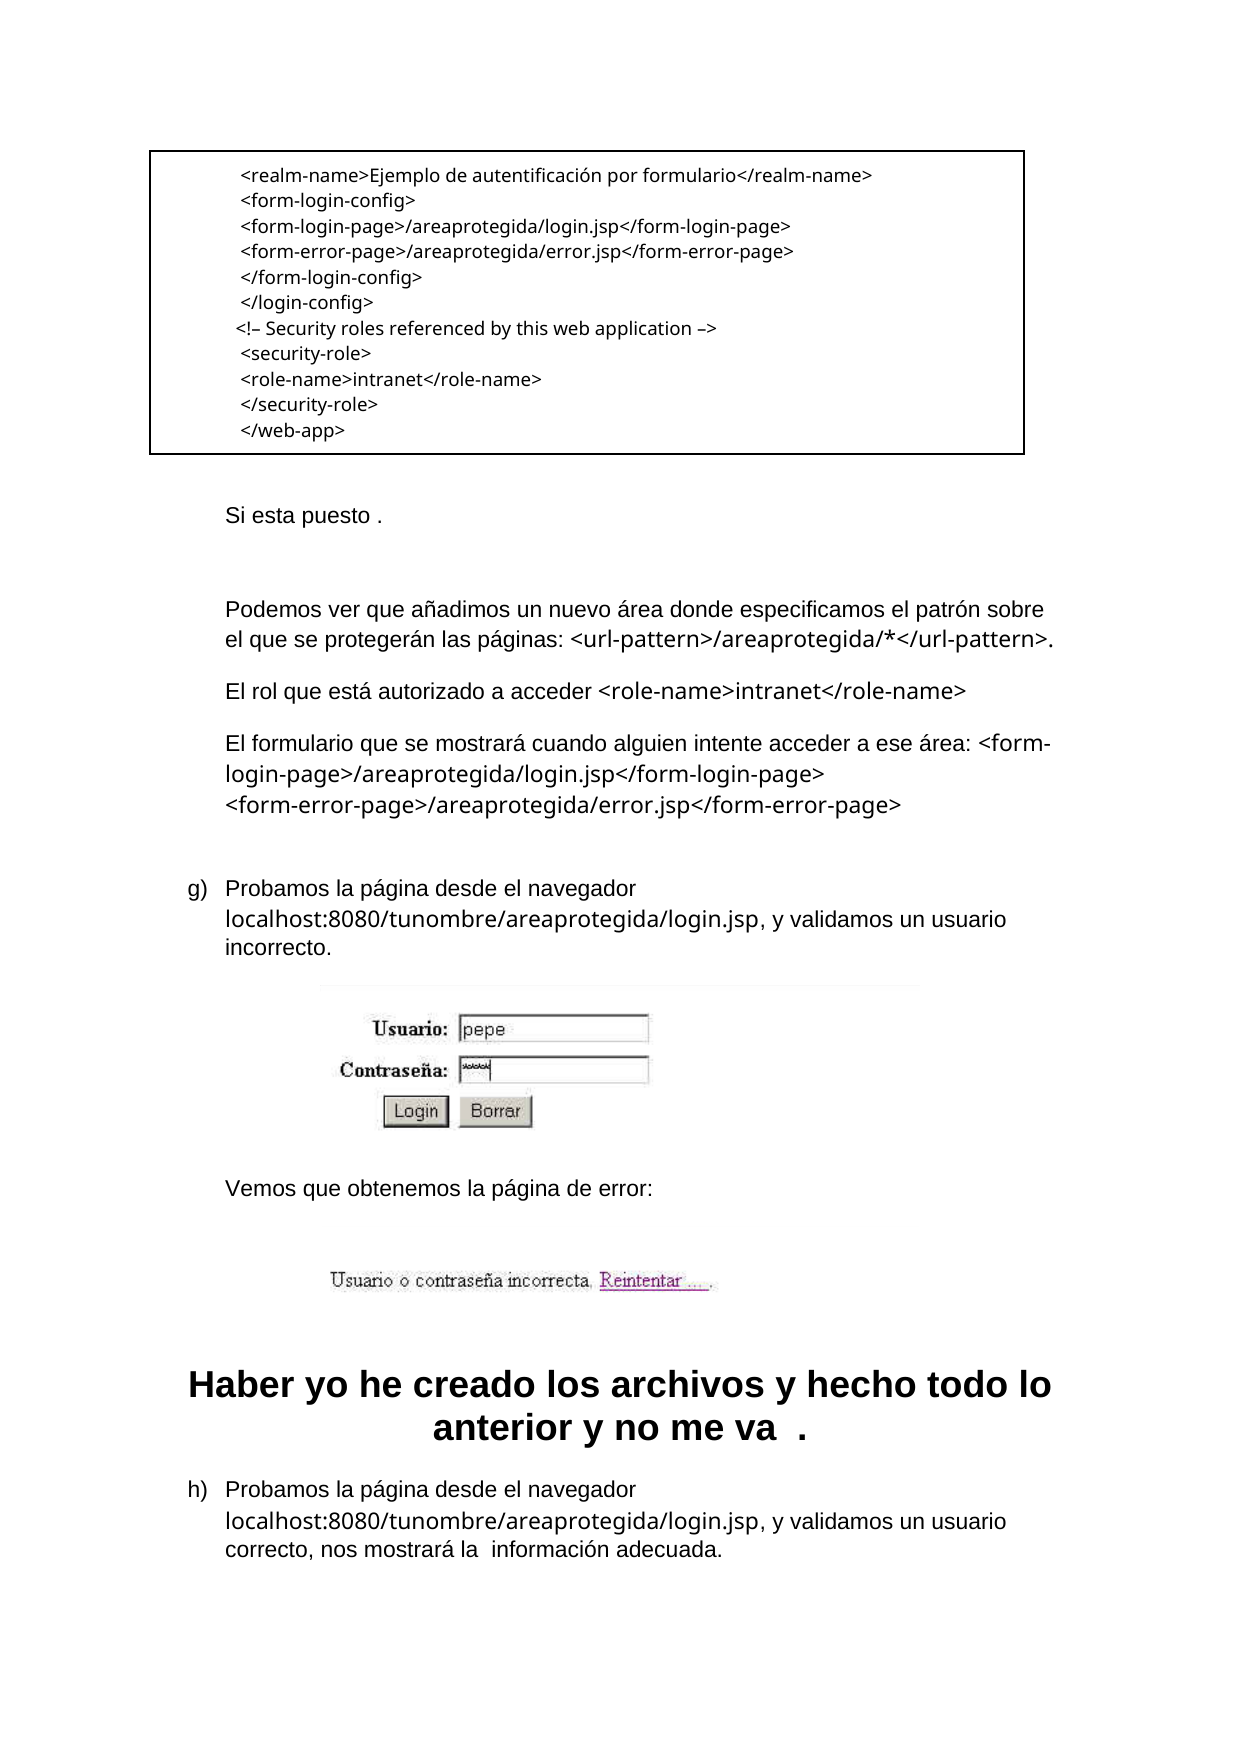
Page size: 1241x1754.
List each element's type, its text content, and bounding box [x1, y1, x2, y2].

text Si esta puesto . [225, 502, 1090, 528]
text Haber yo he creado los archivos y hecho todo lo anterior y no me va . [150, 1362, 1090, 1448]
text Podemos ver que añadimos un nuevo área donde especificamos el patrón sobre el que se protegerán las páginas: <url-pattern>/areaprotegida/*</url-pattern>. [225, 596, 1090, 654]
text El rol que está autorizado a acceder <role-name>intranet</role-name> [225, 675, 1090, 706]
list Probamos la página desde el navegador localhost:8080/tunombre/areaprotegida/login.jsp, y validamos un usuario correcto, nos mostrará la información adecuada. [187, 1473, 1090, 1562]
text Vemos que obtenemos la página de error: [225, 1175, 1090, 1201]
picture [321, 1269, 919, 1314]
list Probamos la página desde el navegador localhost:8080/tunombre/areaprotegida/login.jsp, y validamos un usuario incorrecto. [187, 872, 1090, 961]
text El formulario que se mostrará cuando alguien intente acceder a ese área: <form-login-page>/areaprotegida/login.jsp</form-login-page> <form-error-page>/areaprotegida/error.jsp</form-error-page> [225, 727, 1090, 847]
picture [320, 1066, 920, 1150]
table_header <realm-name>Ejemplo de autentificación por formulario</realm-name> <form-login-config> <form-login-page>/areaprotegida/login.jsp</form-login-page> <form-error-page>/areaprotegida/error.jsp</form-error-page> </form-login-config> </login-config> <!– Security roles referenced by this web application –> <security-role> <role-name>intranet</role-name> </security-role> </web-app> [151, 152, 1023, 453]
